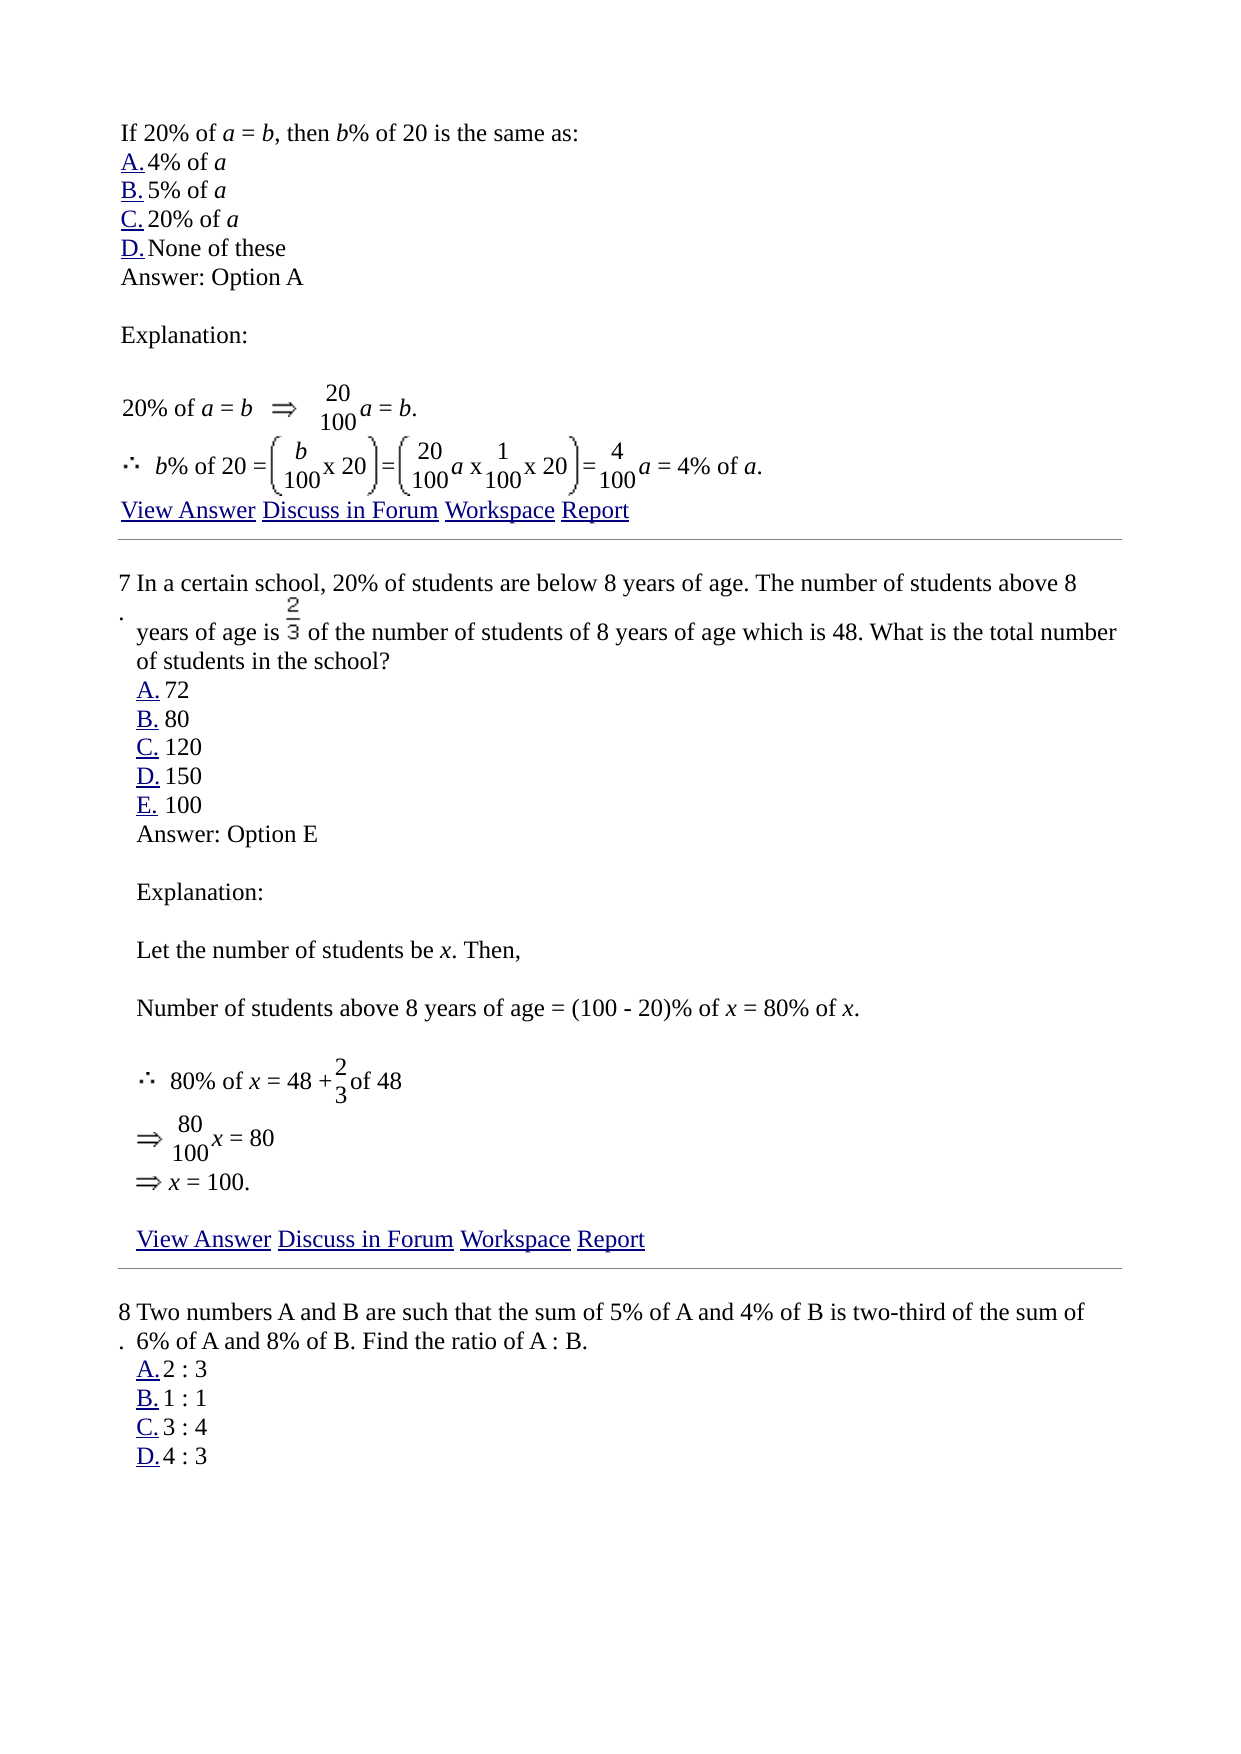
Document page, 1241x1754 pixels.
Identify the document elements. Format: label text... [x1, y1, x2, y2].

table_header 4 [597, 436, 637, 465]
table_header 7. [118, 568, 136, 1253]
picture [396, 436, 411, 496]
table_cell 150 [164, 761, 1122, 790]
table_header 72 [164, 675, 1122, 704]
table_header = [381, 436, 396, 495]
table_header x 20 [322, 436, 367, 495]
table_header 8. [118, 1297, 136, 1470]
picture [271, 402, 298, 417]
table_header 80% of x = 48 + [136, 1052, 333, 1109]
table_header of 48 [348, 1052, 403, 1109]
table_header a x [450, 436, 483, 495]
table_header 20% of a = b [120, 379, 318, 436]
table_header In a certain school, 20% of students are below 8 years of age. The number of students above 8 years of age is of the number of students of 8 years of age which is 48. What is the total number of students in the school? [136, 568, 1122, 675]
table_cell 1 : 1 [163, 1383, 1122, 1412]
table_cell None of these [147, 233, 1122, 262]
table_cell 100 [483, 465, 523, 495]
picture [121, 457, 149, 475]
table_header x = 80 [210, 1109, 276, 1167]
table_header b% of 20 = [120, 436, 268, 495]
table_cell E. [136, 790, 164, 819]
picture [136, 1176, 163, 1190]
table_header If 20% of a = b, then b% of 20 is the same as: [120, 118, 1122, 147]
table_cell 120 [164, 733, 1122, 761]
table_header a = 4% of a. [637, 436, 764, 495]
table_header a = b. [358, 379, 419, 436]
table_cell 100 [411, 465, 450, 495]
table_cell B. [136, 1383, 163, 1412]
table_cell Answer: Option E Explanation: Let the number of students be x. Then, Number of students above 8 years of age = (100 - 20)% of x = 80% of x. x = 100. View Answer Discuss in Forum Workspace Report [136, 819, 1122, 1253]
picture [136, 1132, 164, 1147]
table_cell 100 [164, 790, 1122, 819]
table_cell 4 : 3 [163, 1441, 1122, 1469]
table_cell D. [136, 1441, 163, 1469]
table_cell 3 [334, 1080, 348, 1109]
table_header = [582, 436, 597, 495]
table_cell 100 [597, 465, 637, 495]
picture [137, 1072, 164, 1090]
table_header A. [136, 675, 164, 704]
table_header 80 [170, 1109, 210, 1138]
table_cell 20% of a [147, 204, 1122, 233]
table_cell 80 [164, 704, 1122, 732]
table_cell B. [120, 176, 147, 204]
table_header A. [120, 147, 147, 176]
table_header 1 [483, 436, 523, 465]
table_header 20 [411, 436, 450, 465]
table_header 2 [334, 1052, 348, 1080]
table_cell 5% of a [147, 176, 1122, 204]
table_header 20 [318, 379, 358, 407]
table_cell 100 [283, 465, 322, 495]
picture [568, 436, 582, 496]
table_header Two numbers A and B are such that the sum of 5% of A and 4% of B is two-third of the sum of 6% of A and 8% of B. Find the ratio of A : B. [136, 1297, 1122, 1355]
table_cell C. [136, 1412, 163, 1441]
table_cell 3 : 4 [163, 1412, 1122, 1441]
picture [268, 436, 283, 496]
table_header A. [136, 1355, 163, 1383]
table_cell C. [136, 733, 164, 761]
table_header x 20 [523, 436, 568, 495]
table_header 4% of a [147, 147, 1122, 176]
picture [367, 436, 381, 496]
table_cell B. [136, 704, 164, 732]
picture [285, 597, 302, 641]
table_cell D. [120, 233, 147, 262]
table_cell 100 [318, 407, 358, 436]
table_cell 100 [170, 1138, 210, 1167]
table_cell C. [120, 204, 147, 233]
table_header b [283, 436, 322, 465]
table_cell Answer: Option A Explanation: View Answer Discuss in Forum Workspace Report [120, 262, 1122, 524]
table_header [136, 1109, 170, 1167]
table_header 2 : 3 [163, 1355, 1122, 1383]
table_cell D. [136, 761, 164, 790]
